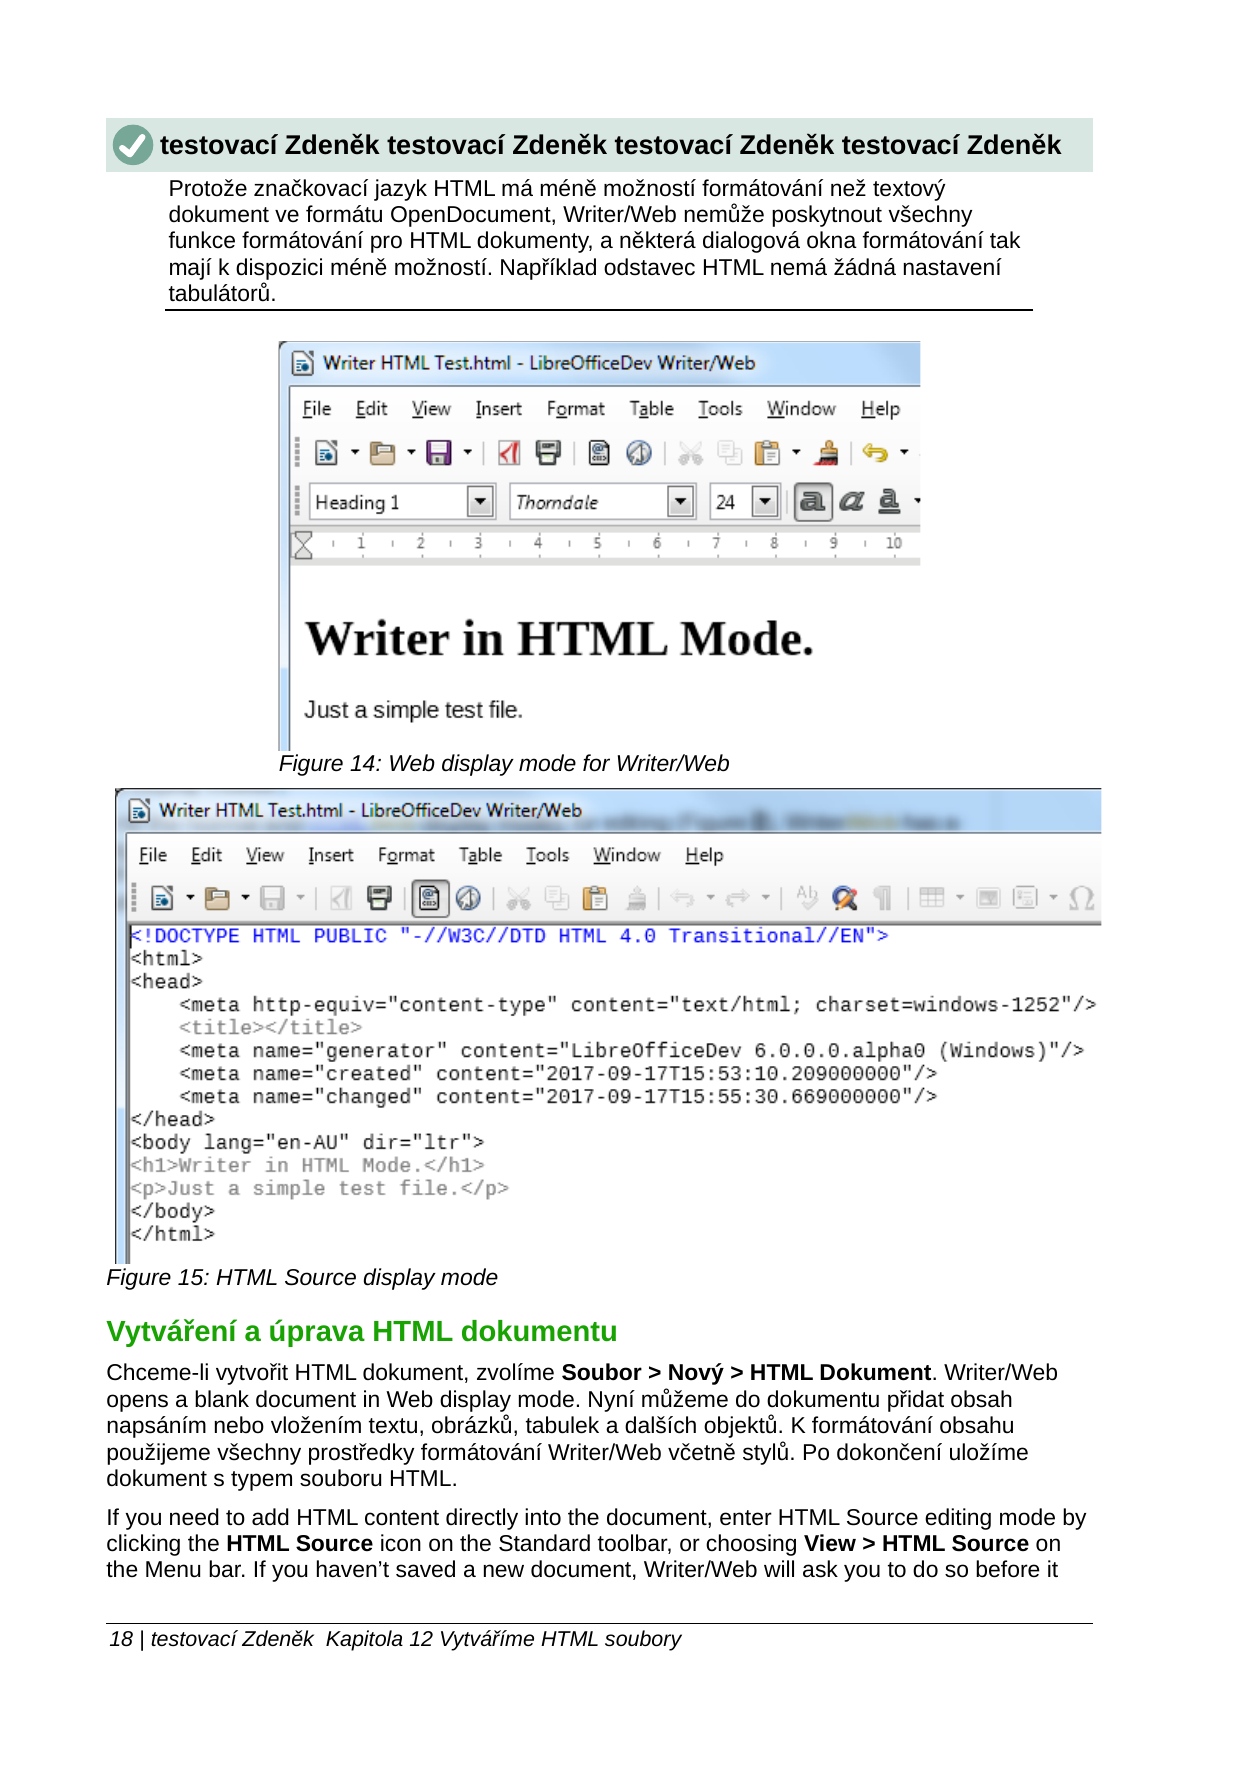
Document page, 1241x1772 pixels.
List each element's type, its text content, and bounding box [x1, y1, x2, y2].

text Figure 14: Web display mode for Writer/Web [278, 751, 921, 777]
text If you need to add HTML content directly into the document, enter HTML Source editing mode by clicking the HTML Source icon on the Standard toolbar, or choosing View > HTML Source on the Menu bar. If you haven’t saved a new document, Writer/Web will ask you to do so before it [106, 1504, 1093, 1583]
text Chceme-li vytvořit HTML dokument, zvolíme Soubor > Nový > HTML Dokument. Writer/Web opens a blank document in Web display mode. Nyní můžeme do dokumentu přidat obsah napsáním nebo vložením textu, obrázků, tabulek a dalších objektů. K formátování obsahu použijeme všechny prostředky formátování Writer/Web včetně stylů. Po dokončení uložíme dokument s typem souboru HTML. [106, 1359, 1093, 1491]
subtitle Vytváření a úprava HTML dokumentu [106, 1314, 1093, 1348]
picture [278, 341, 921, 751]
text Protože značkovací jazyk HTML má méně možností formátování než textový dokument ve formátu OpenDocument, Writer/Web nemůže poskytnout všechny funkce formátování pro HTML dokumenty, a některá dialogová okna formátování tak mají k dispozici méně možností. Například odstavec HTML nemá žádná nastavení tabulátorů. [165, 172, 1033, 309]
picture [115, 788, 1102, 1264]
text Figure 15: HTML Source display mode [106, 789, 1110, 1290]
subtitle testovací Zdeněk testovací Zdeněk testovací Zdeněk testovací Zdeněk [106, 118, 1093, 172]
